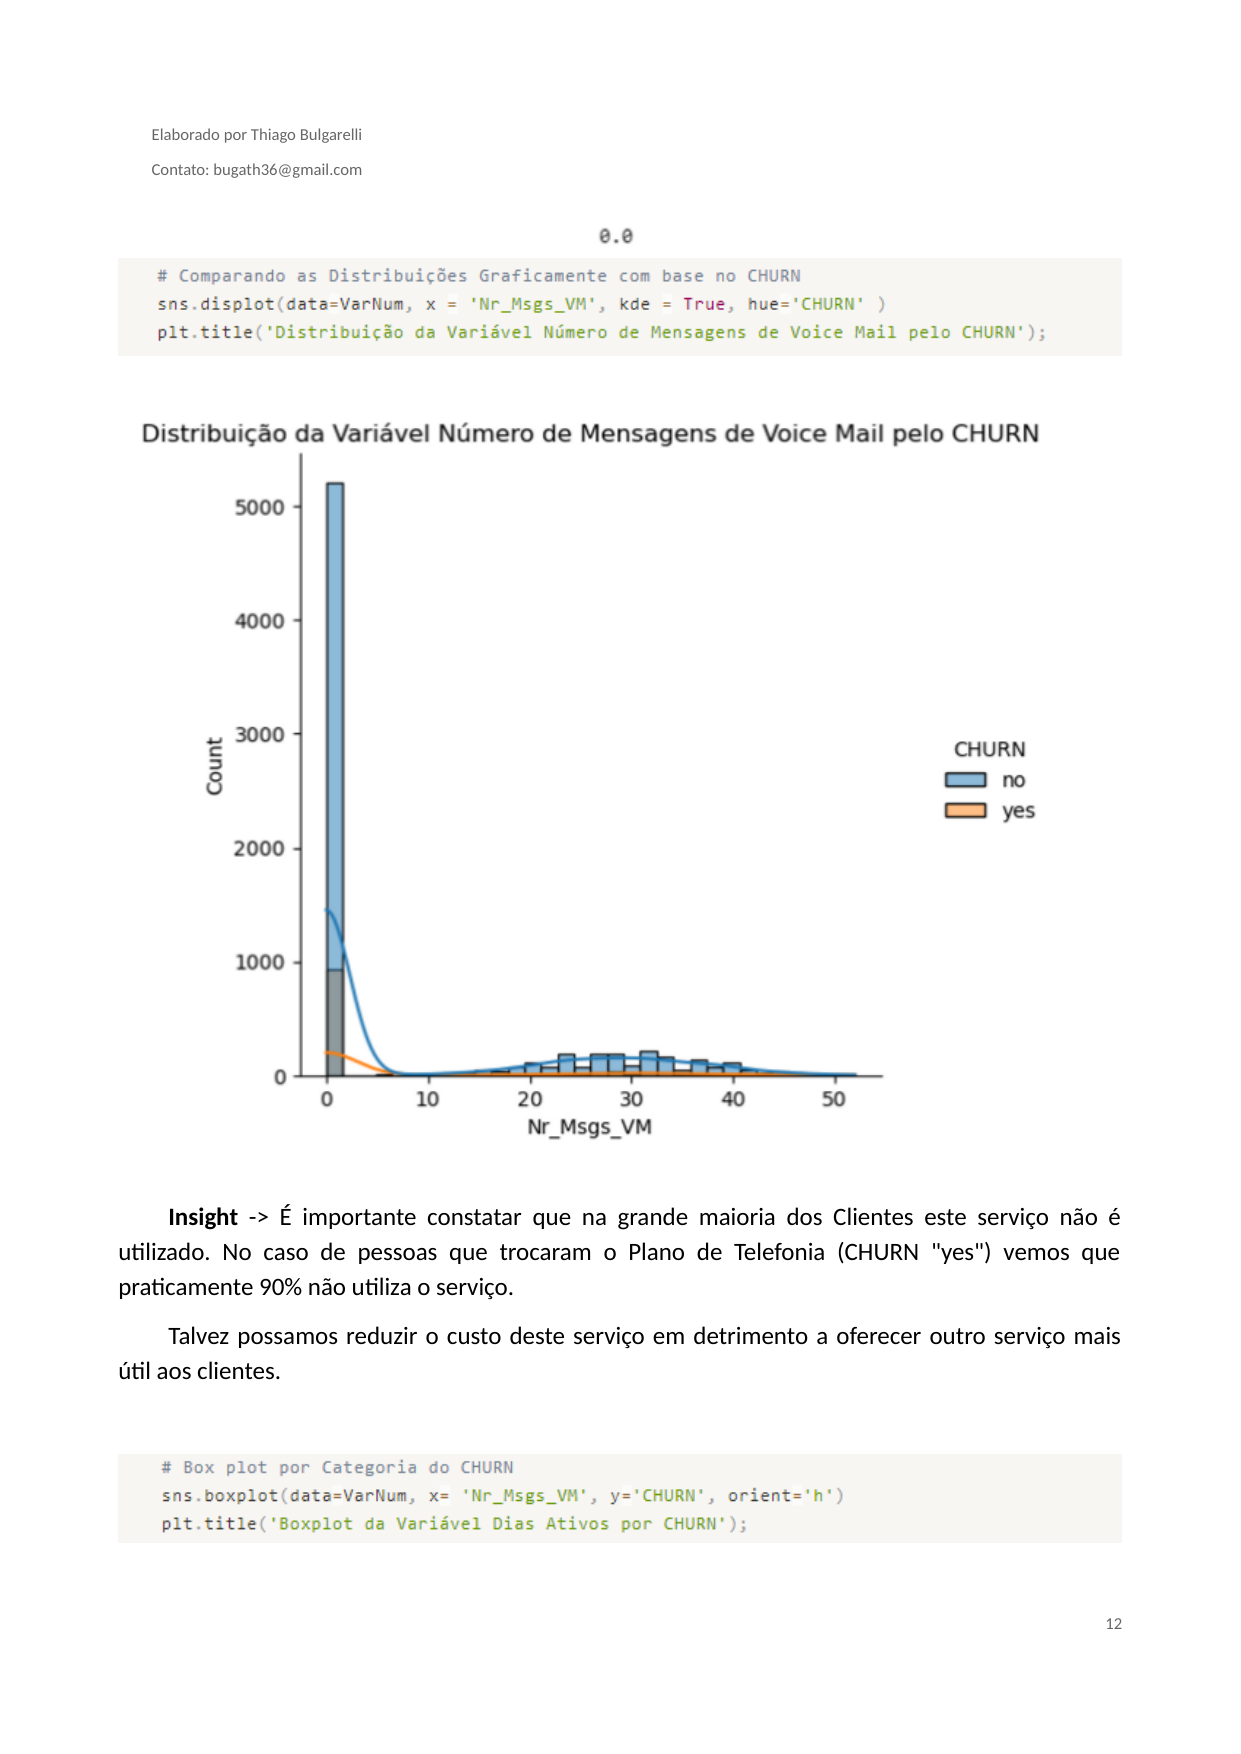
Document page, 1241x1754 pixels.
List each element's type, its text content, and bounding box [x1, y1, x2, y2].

text Insight -> É importante constatar que na grande maioria dos Clientes este serviço não é utilizado. No caso de pessoas que trocaram o Plano de Telefonia (CHURN "yes") vemos que praticamente 90% não utiliza o serviço. [118, 1201, 1122, 1301]
text Talvez possamos reduzir o custo deste serviço em detrimento a oferecer outro serviço mais útil aos clientes. [118, 1321, 1122, 1386]
picture [118, 258, 1123, 356]
picture [118, 1454, 1123, 1543]
picture [118, 412, 1123, 1147]
